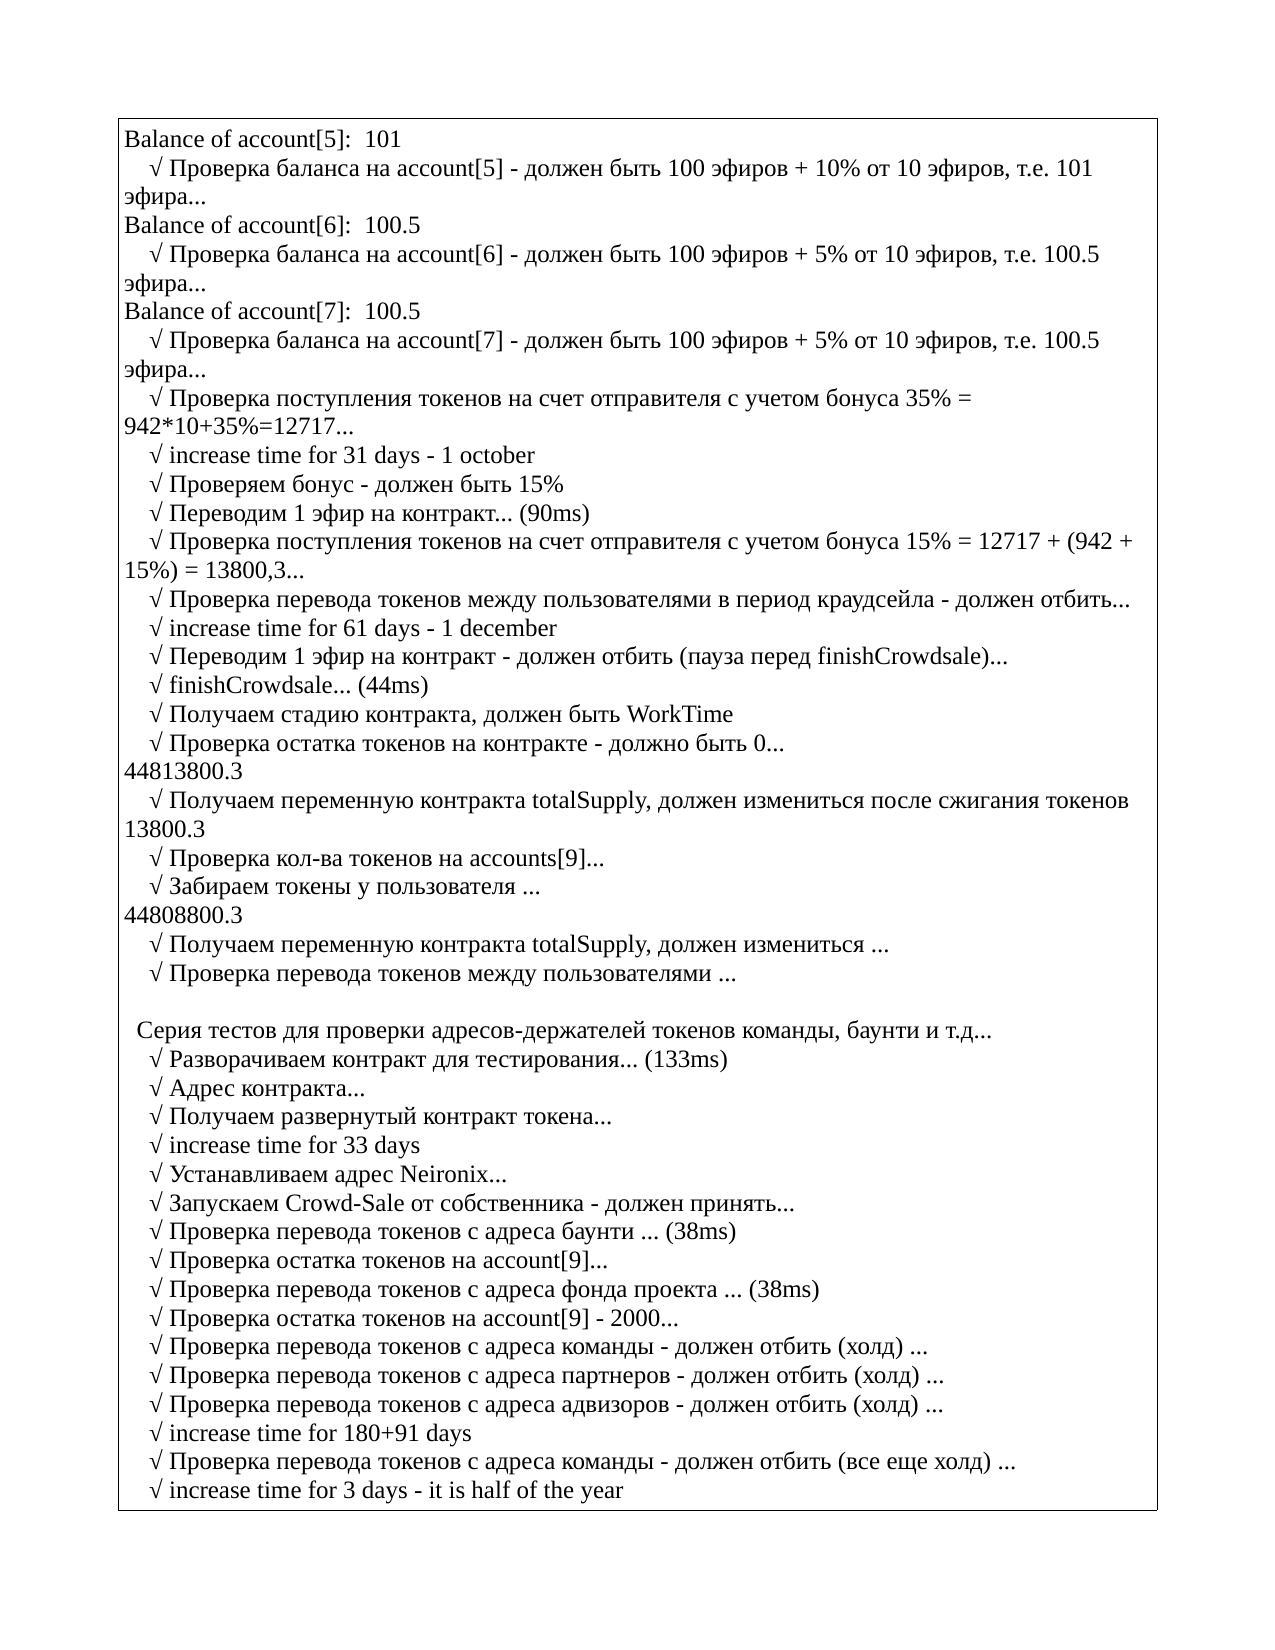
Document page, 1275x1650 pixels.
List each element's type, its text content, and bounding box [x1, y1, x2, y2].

table_header Balance of account[5]: 101 √ Проверка баланса на account[5] - должен быть 100 эфиров + 10% от 10 эфиров, т.е. 101 эфира... Balance of account[6]: 100.5 √ Проверка баланса на account[6] - должен быть 100 эфиров + 5% от 10 эфиров, т.е. 100.5 эфира... Balance of account[7]: 100.5 √ Проверка баланса на account[7] - должен быть 100 эфиров + 5% от 10 эфиров, т.е. 100.5 эфира... √ Проверка поступления токенов на счет отправителя с учетом бонуса 35% = 942*10+35%=12717... √ increase time for 31 days - 1 october √ Проверяем бонус - должен быть 15% √ Переводим 1 эфир на контракт... (90ms) √ Проверка поступления токенов на счет отправителя с учетом бонуса 15% = 12717 + (942 + 15%) = 13800,3... √ Проверка перевода токенов между пользователями в период краудсейла - должен отбить... √ increase time for 61 days - 1 december √ Переводим 1 эфир на контракт - должен отбить (пауза перед finishCrowdsale)... √ finishCrowdsale... (44ms) √ Получаем стадию контракта, должен быть WorkTime √ Проверка остатка токенов на контракте - должно быть 0... 44813800.3 √ Получаем переменную контракта totalSupply, должен измениться после сжигания токенов 13800.3 √ Проверка кол-ва токенов на accounts[9]... √ Забираем токены у пользователя ... 44808800.3 √ Получаем переменную контракта totalSupply, должен измениться ... √ Проверка перевода токенов между пользователями ... Серия тестов для проверки адресов-держателей токенов команды, баунти и т.д... √ Разворачиваем контракт для тестирования... (133ms) √ Адрес контракта... √ Получаем развернутый контракт токена... √ increase time for 33 days √ Устанавливаем адрес Neironix... √ Запускаем Crowd-Sale от собственника - должен принять... √ Проверка перевода токенов с адреса баунти ... (38ms) √ Проверка остатка токенов на account[9]... √ Проверка перевода токенов с адреса фонда проекта ... (38ms) √ Проверка остатка токенов на account[9] - 2000... √ Проверка перевода токенов с адреса команды - должен отбить (холд) ... √ Проверка перевода токенов с адреса партнеров - должен отбить (холд) ... √ Проверка перевода токенов с адреса адвизоров - должен отбить (холд) ... √ increase time for 180+91 days √ Проверка перевода токенов с адреса команды - должен отбить (все еще холд) ... √ increase time for 3 days - it is half of the year [119, 119, 1157, 1510]
